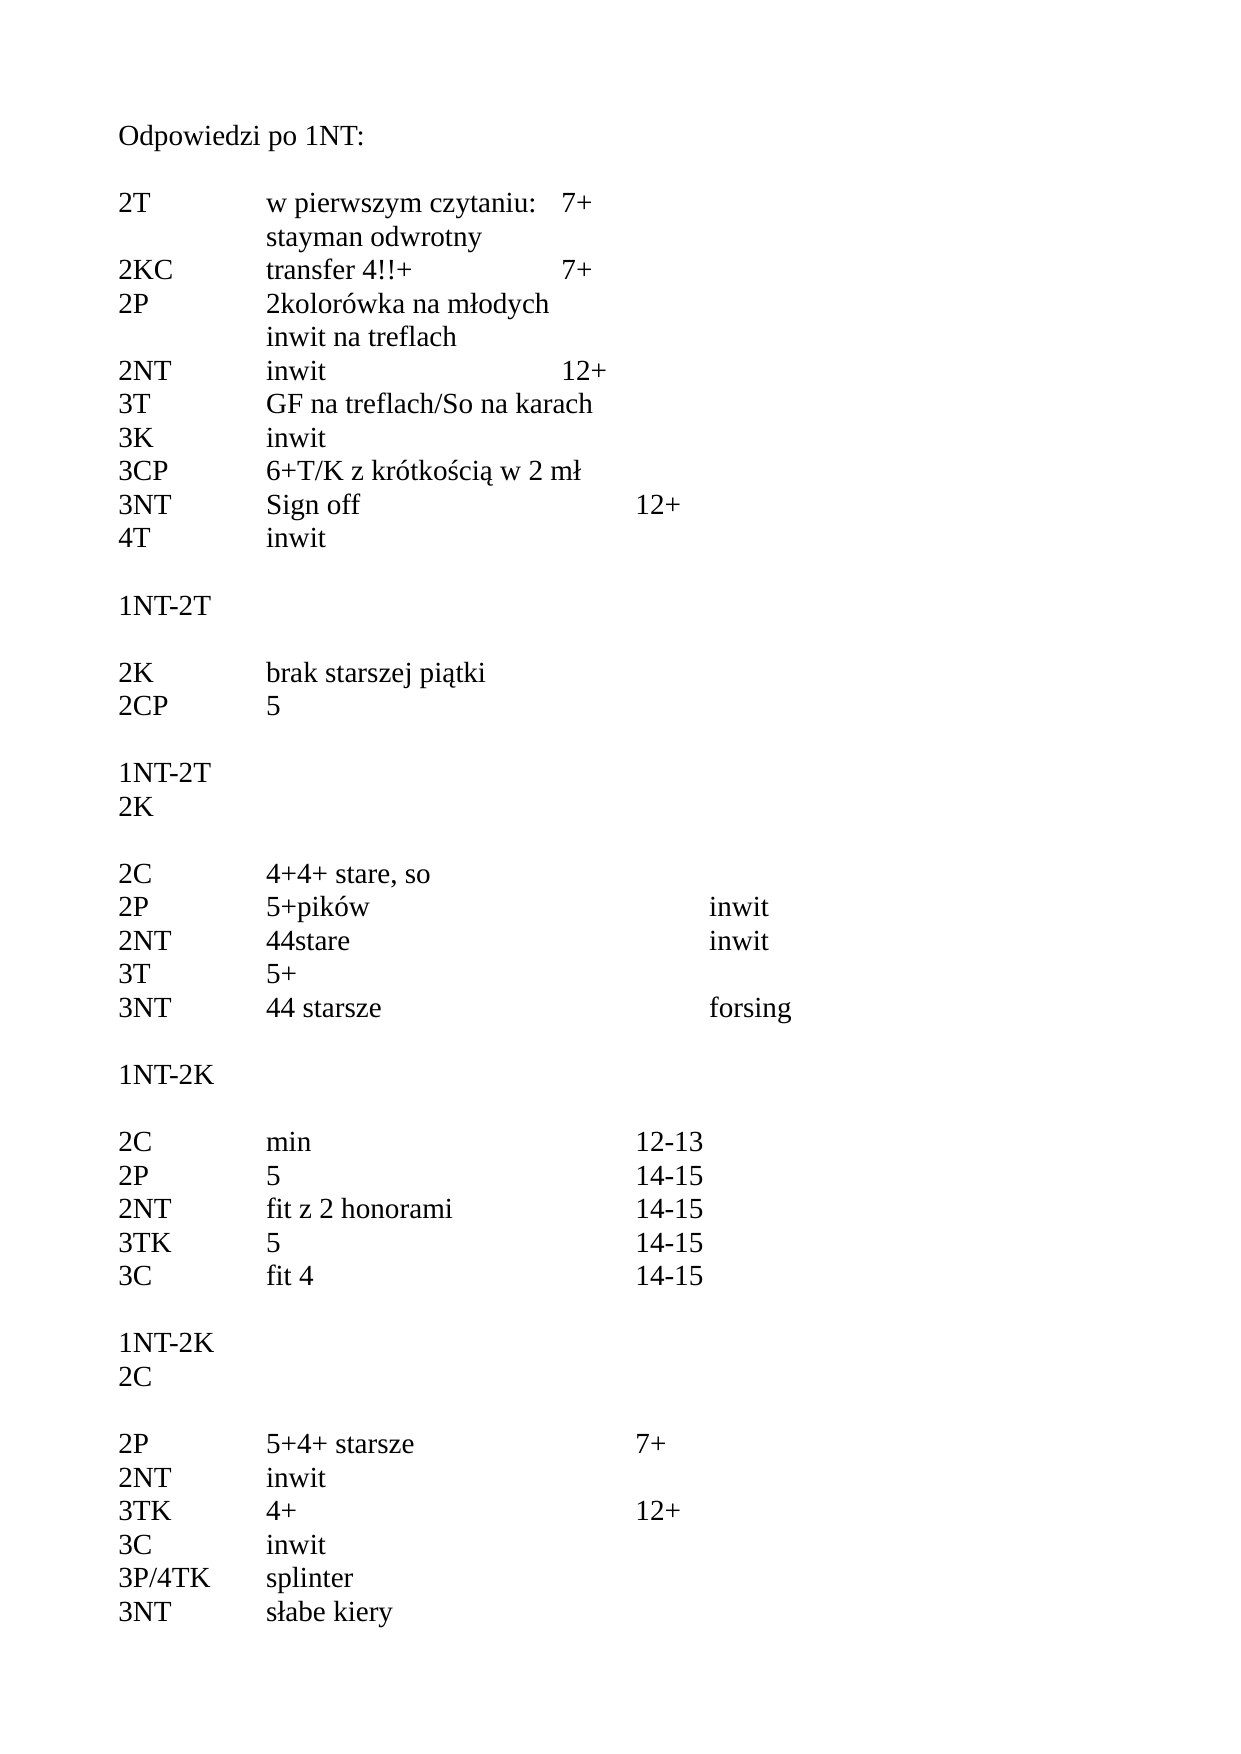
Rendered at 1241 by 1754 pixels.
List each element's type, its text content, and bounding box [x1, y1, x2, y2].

text 2C min 12-13 [118, 1124, 1122, 1158]
text 1NT-2K [118, 1057, 1122, 1091]
text 2CP 5 [118, 688, 1122, 722]
text stayman odwrotny [118, 219, 1122, 252]
text 2K brak starszej piątki [118, 655, 1122, 688]
text 3C inwit [118, 1527, 1122, 1560]
text 3P/4TK splinter [118, 1560, 1122, 1594]
text 1NT-2T [118, 588, 1122, 621]
text 2K [118, 789, 1122, 822]
text 2P 2kolorówka na młodych [118, 286, 1122, 319]
text Odpowiedzi po 1NT: [118, 118, 1122, 152]
text 3C fit 4 14-15 [118, 1258, 1122, 1292]
text 3TK 5 14-15 [118, 1225, 1122, 1258]
text inwit na treflach [118, 319, 1122, 353]
text 2NT fit z 2 honorami 14-15 [118, 1191, 1122, 1225]
text 2NT inwit 12+ [118, 353, 1122, 386]
text 3NT Sign off 12+ [118, 487, 1122, 521]
text 1NT-2T [118, 755, 1122, 789]
text 3TK 4+ 12+ [118, 1493, 1122, 1527]
text 4T inwit [118, 521, 1122, 554]
text 1NT-2K [118, 1326, 1122, 1359]
text 3T 5+ [118, 957, 1122, 990]
text 3CP 6+T/K z krótkością w 2 mł [118, 453, 1122, 487]
text 3K inwit [118, 420, 1122, 453]
text 2C 4+4+ stare, so [118, 856, 1122, 889]
text 2KC transfer 4!!+ 7+ [118, 252, 1122, 286]
text 2P 5+pików inwit [118, 889, 1122, 923]
text 2NT 44stare inwit [118, 923, 1122, 957]
text 3NT słabe kiery [118, 1594, 1122, 1627]
text 2C [118, 1359, 1122, 1393]
text 2P 5+4+ starsze 7+ [118, 1426, 1122, 1460]
text 2NT inwit [118, 1460, 1122, 1493]
text 3NT 44 starsze forsing [118, 990, 1122, 1024]
text 2P 5 14-15 [118, 1158, 1122, 1191]
text 3T GF na treflach/So na karach [118, 386, 1122, 420]
text 2T w pierwszym czytaniu: 7+ [118, 185, 1122, 219]
